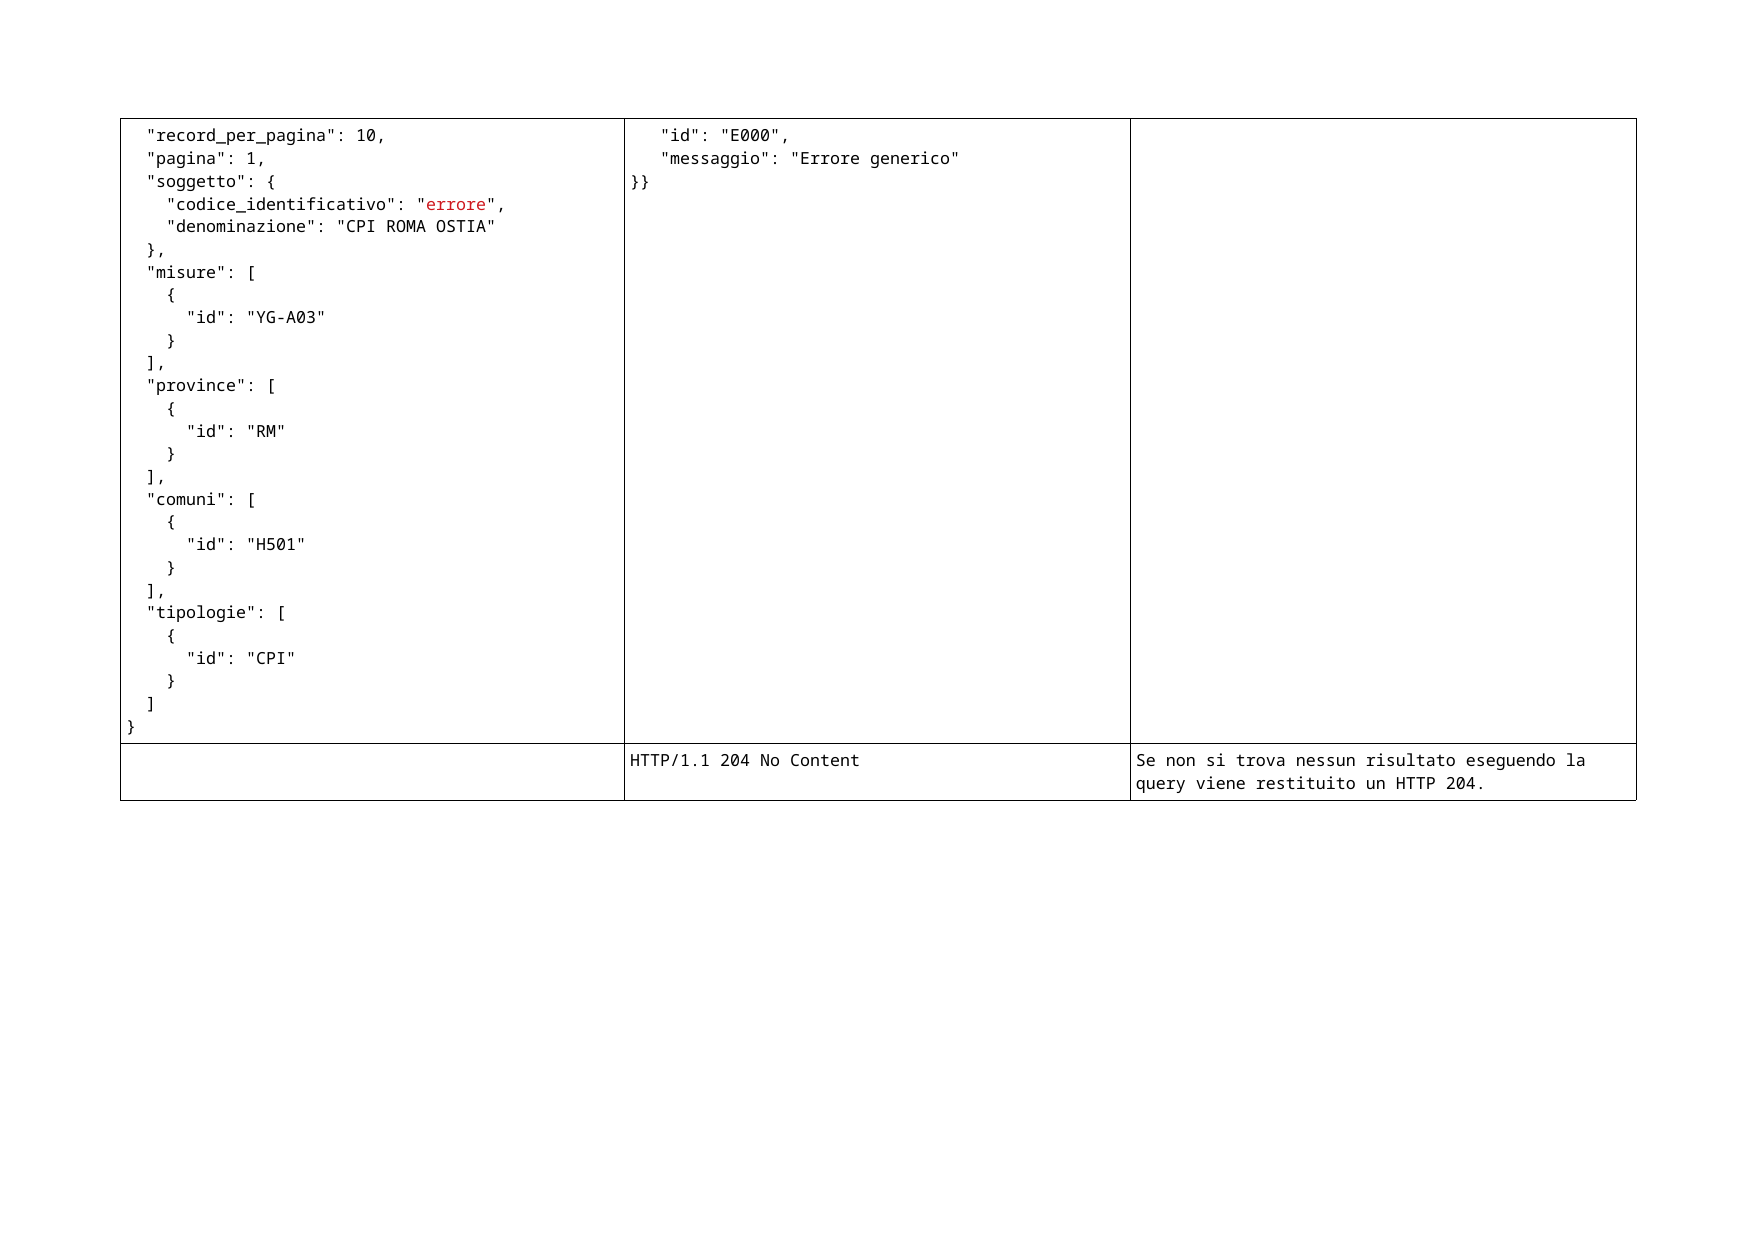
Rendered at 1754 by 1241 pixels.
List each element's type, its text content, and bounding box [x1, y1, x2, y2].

table_cell Se non si trova nessun risultato eseguendo la query viene restituito un HTTP 204. [1131, 744, 1636, 800]
table_cell [1131, 119, 1636, 743]
table_cell [121, 744, 624, 800]
table_cell "record_per_pagina": 10, "pagina": 1, "soggetto": { "codice_identificativo": "errore", "denominazione": "CPI ROMA OSTIA" }, "misure": [ { "id": "YG-A03" } ], "province": [ { "id": "RM" } ], "comuni": [ { "id": "H501" } ], "tipologie": [ { "id": "CPI" } ] } [121, 119, 624, 743]
table_cell HTTP/1.1 204 No Content [625, 744, 1130, 800]
table_cell "id": "E000", "messaggio": "Errore generico" }} [625, 119, 1130, 743]
